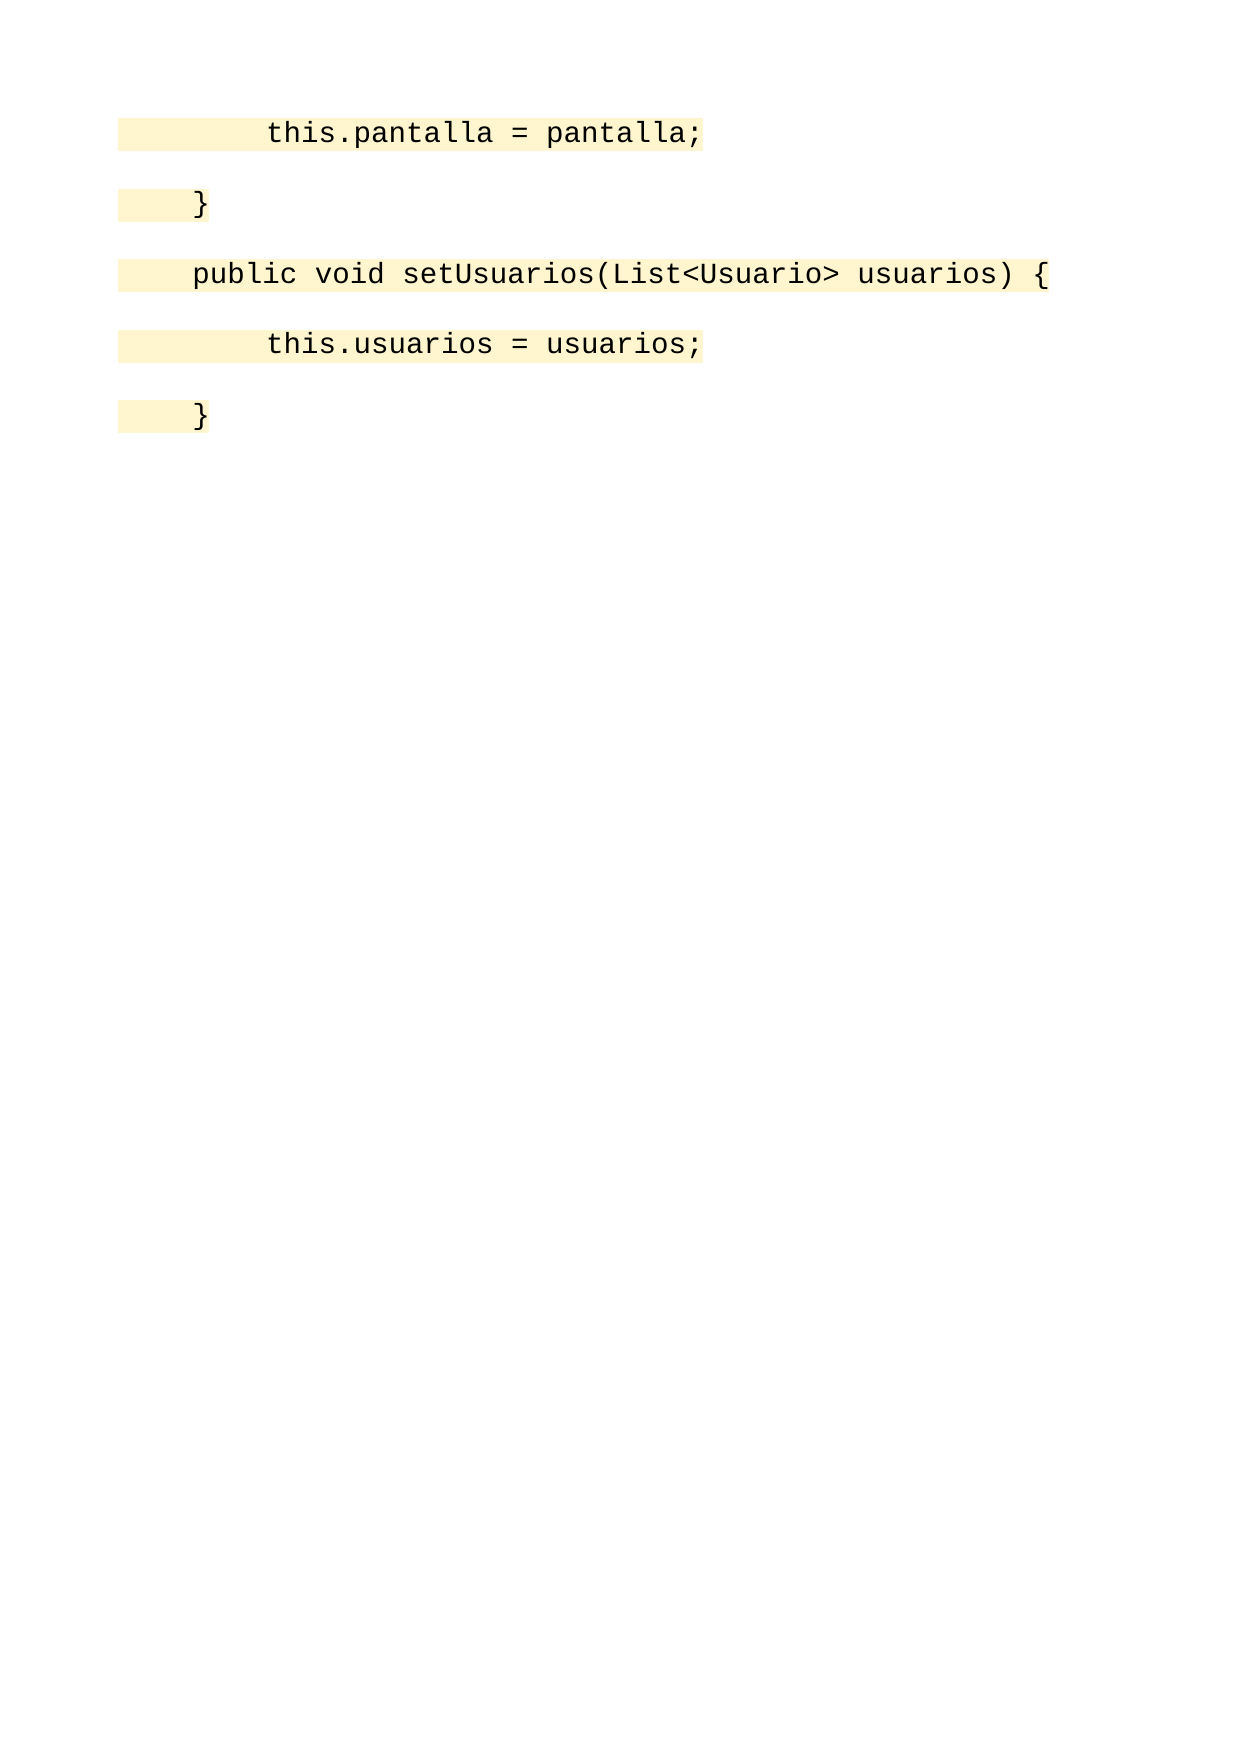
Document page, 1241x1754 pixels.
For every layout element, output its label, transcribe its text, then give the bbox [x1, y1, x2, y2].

text this.pantalla = pantalla; [703, 118, 1122, 151]
text } [209, 189, 1122, 222]
text public void setUsuarios(List<Usuario> usuarios) { [1049, 259, 1122, 292]
text } [209, 400, 1122, 433]
text this.usuarios = usuarios; [703, 330, 1122, 363]
